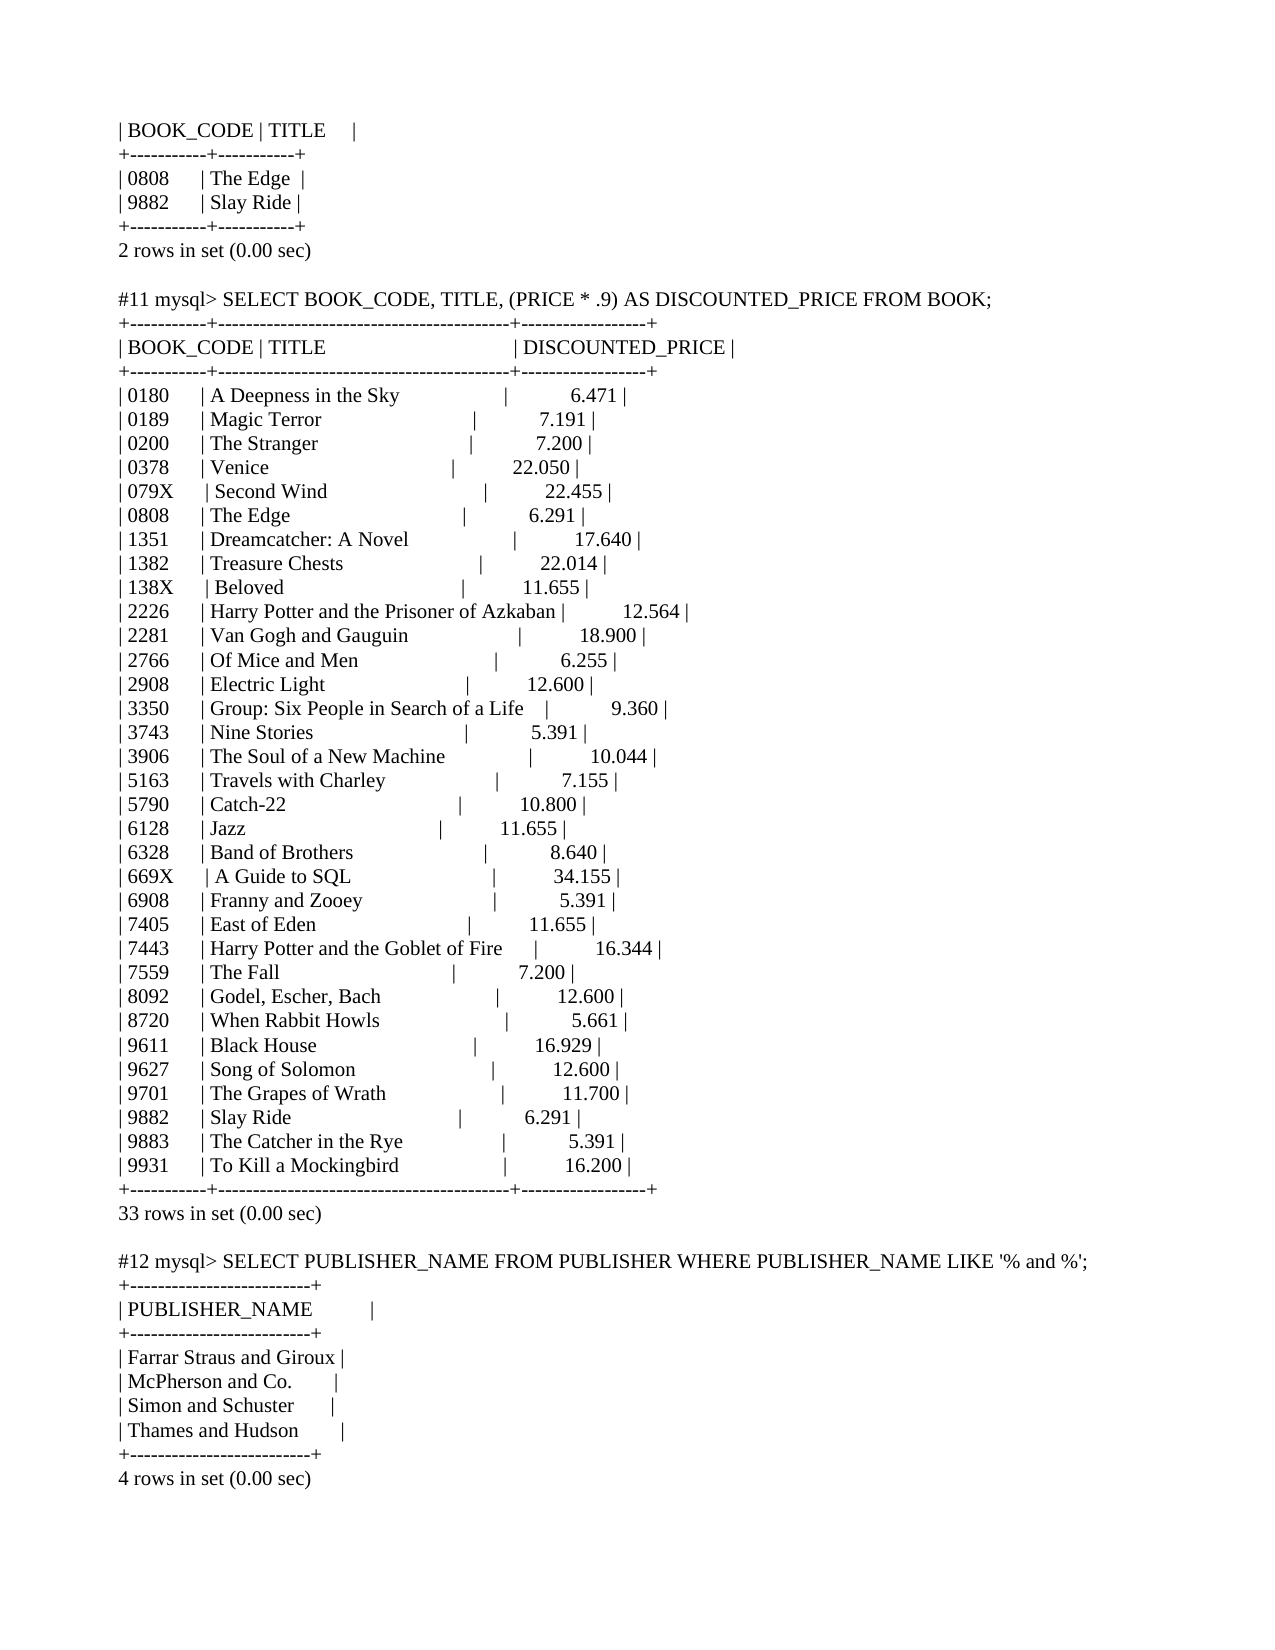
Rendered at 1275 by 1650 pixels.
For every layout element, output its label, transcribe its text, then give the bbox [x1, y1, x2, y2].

text | 5790 | Catch-22 | 10.800 | [118, 792, 1157, 816]
text +--------------------------+ [118, 1442, 1157, 1466]
text | 3906 | The Soul of a New Machine | 10.044 | [118, 744, 1157, 768]
text | 7443 | Harry Potter and the Goblet of Fire | 16.344 | [118, 936, 1157, 960]
text | 0189 | Magic Terror | 7.191 | [118, 407, 1157, 431]
text | 6908 | Franny and Zooey | 5.391 | [118, 888, 1157, 912]
text | 0378 | Venice | 22.050 | [118, 455, 1157, 479]
text | 9627 | Song of Solomon | 12.600 | [118, 1057, 1157, 1081]
text | 7405 | East of Eden | 11.655 | [118, 912, 1157, 936]
text | Thames and Hudson | [118, 1417, 1157, 1442]
text | 2766 | Of Mice and Men | 6.255 | [118, 647, 1157, 672]
text | 138X | Beloved | 11.655 | [118, 575, 1157, 599]
text | 8720 | When Rabbit Howls | 5.661 | [118, 1008, 1157, 1032]
text +-----------+------------------------------------------+------------------+ [118, 311, 1157, 335]
text | 9611 | Black House | 16.929 | [118, 1032, 1157, 1057]
text | 3350 | Group: Six People in Search of a Life | 9.360 | [118, 696, 1157, 720]
text +--------------------------+ [118, 1273, 1157, 1297]
text | 7559 | The Fall | 7.200 | [118, 960, 1157, 984]
text +-----------+------------------------------------------+------------------+ [118, 359, 1157, 383]
text | 3743 | Nine Stories | 5.391 | [118, 720, 1157, 744]
text +--------------------------+ [118, 1321, 1157, 1345]
text | 9883 | The Catcher in the Rye | 5.391 | [118, 1129, 1157, 1153]
text | BOOK_CODE | TITLE | [118, 118, 1157, 142]
text | 2908 | Electric Light | 12.600 | [118, 672, 1157, 696]
text #12 mysql> SELECT PUBLISHER_NAME FROM PUBLISHER WHERE PUBLISHER_NAME LIKE '% and %'; [118, 1249, 1157, 1273]
text +-----------+------------------------------------------+------------------+ [118, 1177, 1157, 1201]
text | Farrar Straus and Giroux | [118, 1345, 1157, 1369]
text | PUBLISHER_NAME | [118, 1297, 1157, 1321]
text | 1382 | Treasure Chests | 22.014 | [118, 551, 1157, 575]
text | 9931 | To Kill a Mockingbird | 16.200 | [118, 1153, 1157, 1177]
text | BOOK_CODE | TITLE | DISCOUNTED_PRICE | [118, 335, 1157, 359]
text | 6328 | Band of Brothers | 8.640 | [118, 840, 1157, 864]
text | 2226 | Harry Potter and the Prisoner of Azkaban | 12.564 | [118, 599, 1157, 623]
text | Simon and Schuster | [118, 1393, 1157, 1417]
text | 079X | Second Wind | 22.455 | [118, 479, 1157, 503]
text | 0808 | The Edge | 6.291 | [118, 503, 1157, 527]
text | 669X | A Guide to SQL | 34.155 | [118, 864, 1157, 888]
text | 0808 | The Edge | [118, 166, 1157, 190]
text 33 rows in set (0.00 sec) [118, 1201, 1157, 1225]
text | 9882 | Slay Ride | 6.291 | [118, 1105, 1157, 1129]
text | 9701 | The Grapes of Wrath | 11.700 | [118, 1081, 1157, 1105]
text | 1351 | Dreamcatcher: A Novel | 17.640 | [118, 527, 1157, 551]
text | 5163 | Travels with Charley | 7.155 | [118, 768, 1157, 792]
text | 6128 | Jazz | 11.655 | [118, 816, 1157, 840]
text | 0200 | The Stranger | 7.200 | [118, 431, 1157, 455]
text 2 rows in set (0.00 sec) [118, 238, 1157, 262]
text | McPherson and Co. | [118, 1369, 1157, 1393]
text | 2281 | Van Gogh and Gauguin | 18.900 | [118, 623, 1157, 647]
text #11 mysql> SELECT BOOK_CODE, TITLE, (PRICE * .9) AS DISCOUNTED_PRICE FROM BOOK; [118, 287, 1157, 311]
text 4 rows in set (0.00 sec) [118, 1466, 1157, 1490]
text +-----------+-----------+ [118, 214, 1157, 238]
text | 9882 | Slay Ride | [118, 190, 1157, 214]
text +-----------+-----------+ [118, 142, 1157, 166]
text | 8092 | Godel, Escher, Bach | 12.600 | [118, 984, 1157, 1008]
text | 0180 | A Deepness in the Sky | 6.471 | [118, 383, 1157, 407]
